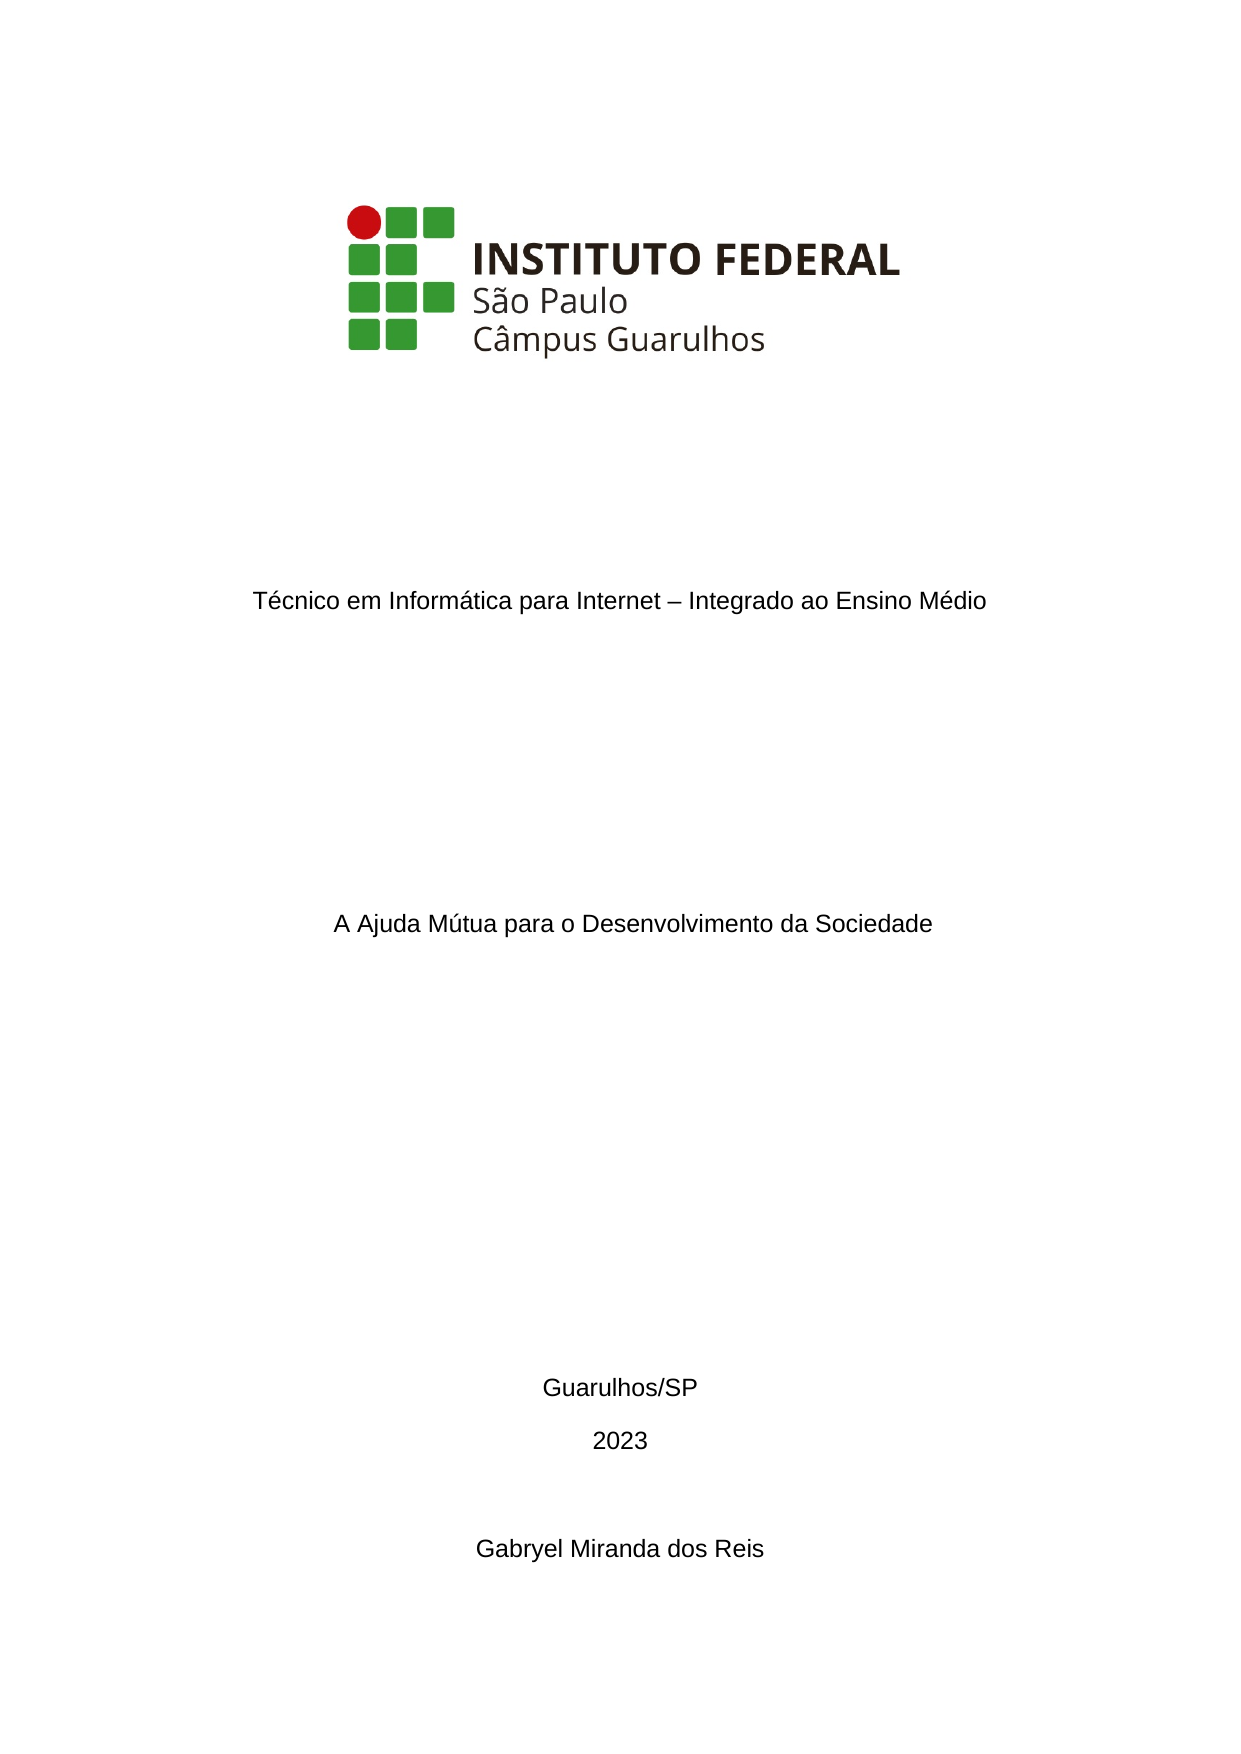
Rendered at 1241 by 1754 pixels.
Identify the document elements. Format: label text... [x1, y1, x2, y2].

text 2023 [118, 1426, 1122, 1455]
text Gabryel Miranda dos Reis [118, 1534, 1122, 1563]
text A Ajuda Mútua para o Desenvolvimento da Sociedade [333, 909, 1122, 938]
text Técnico em Informática para Internet – Integrado ao Ensino Médio [118, 586, 1122, 614]
picture [302, 177, 938, 400]
text Guarulhos/SP [118, 1372, 1122, 1401]
